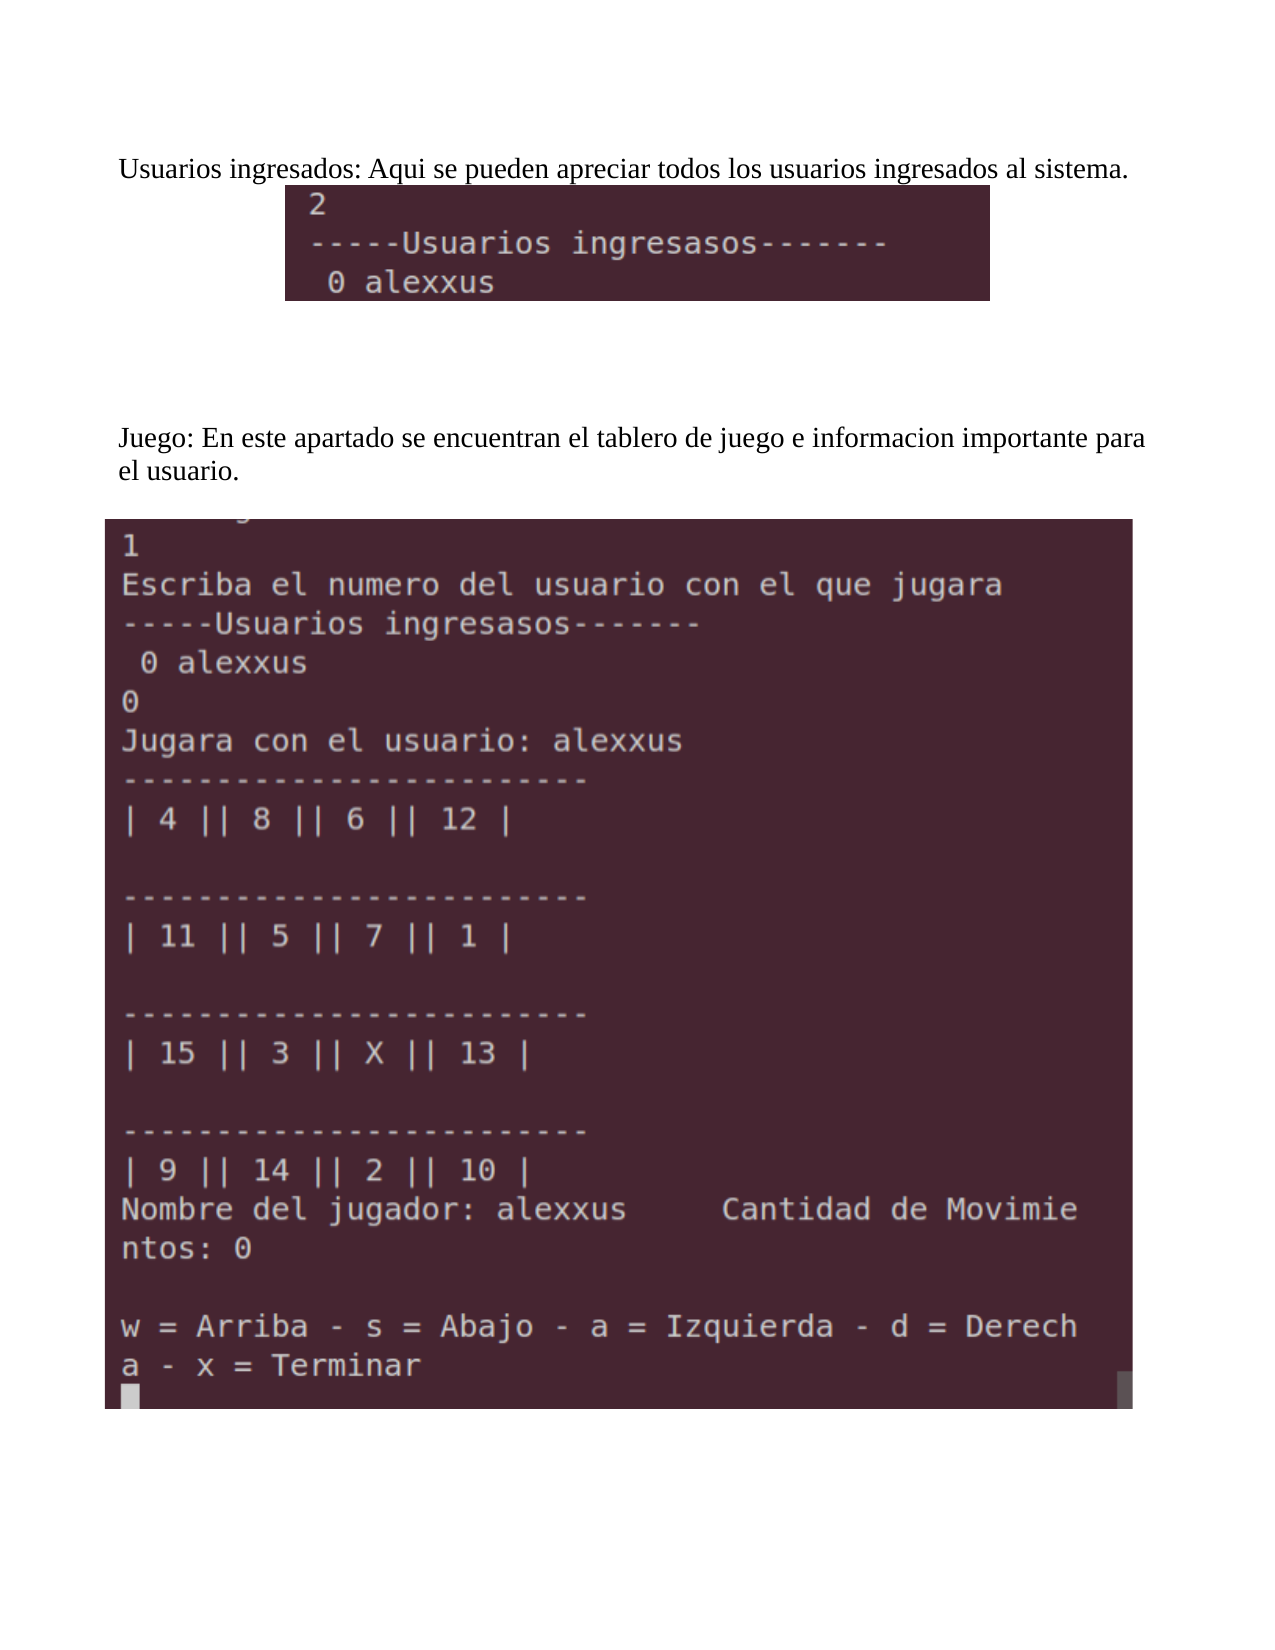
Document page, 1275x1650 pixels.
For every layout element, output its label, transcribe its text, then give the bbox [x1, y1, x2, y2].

picture [104, 519, 1133, 1409]
picture [285, 185, 990, 301]
text Juego: En este apartado se encuentran el tablero de juego e informacion importante para el usuario. [118, 420, 1157, 487]
text Usuarios ingresados: Aqui se pueden apreciar todos los usuarios ingresados al sistema. [118, 152, 1157, 185]
